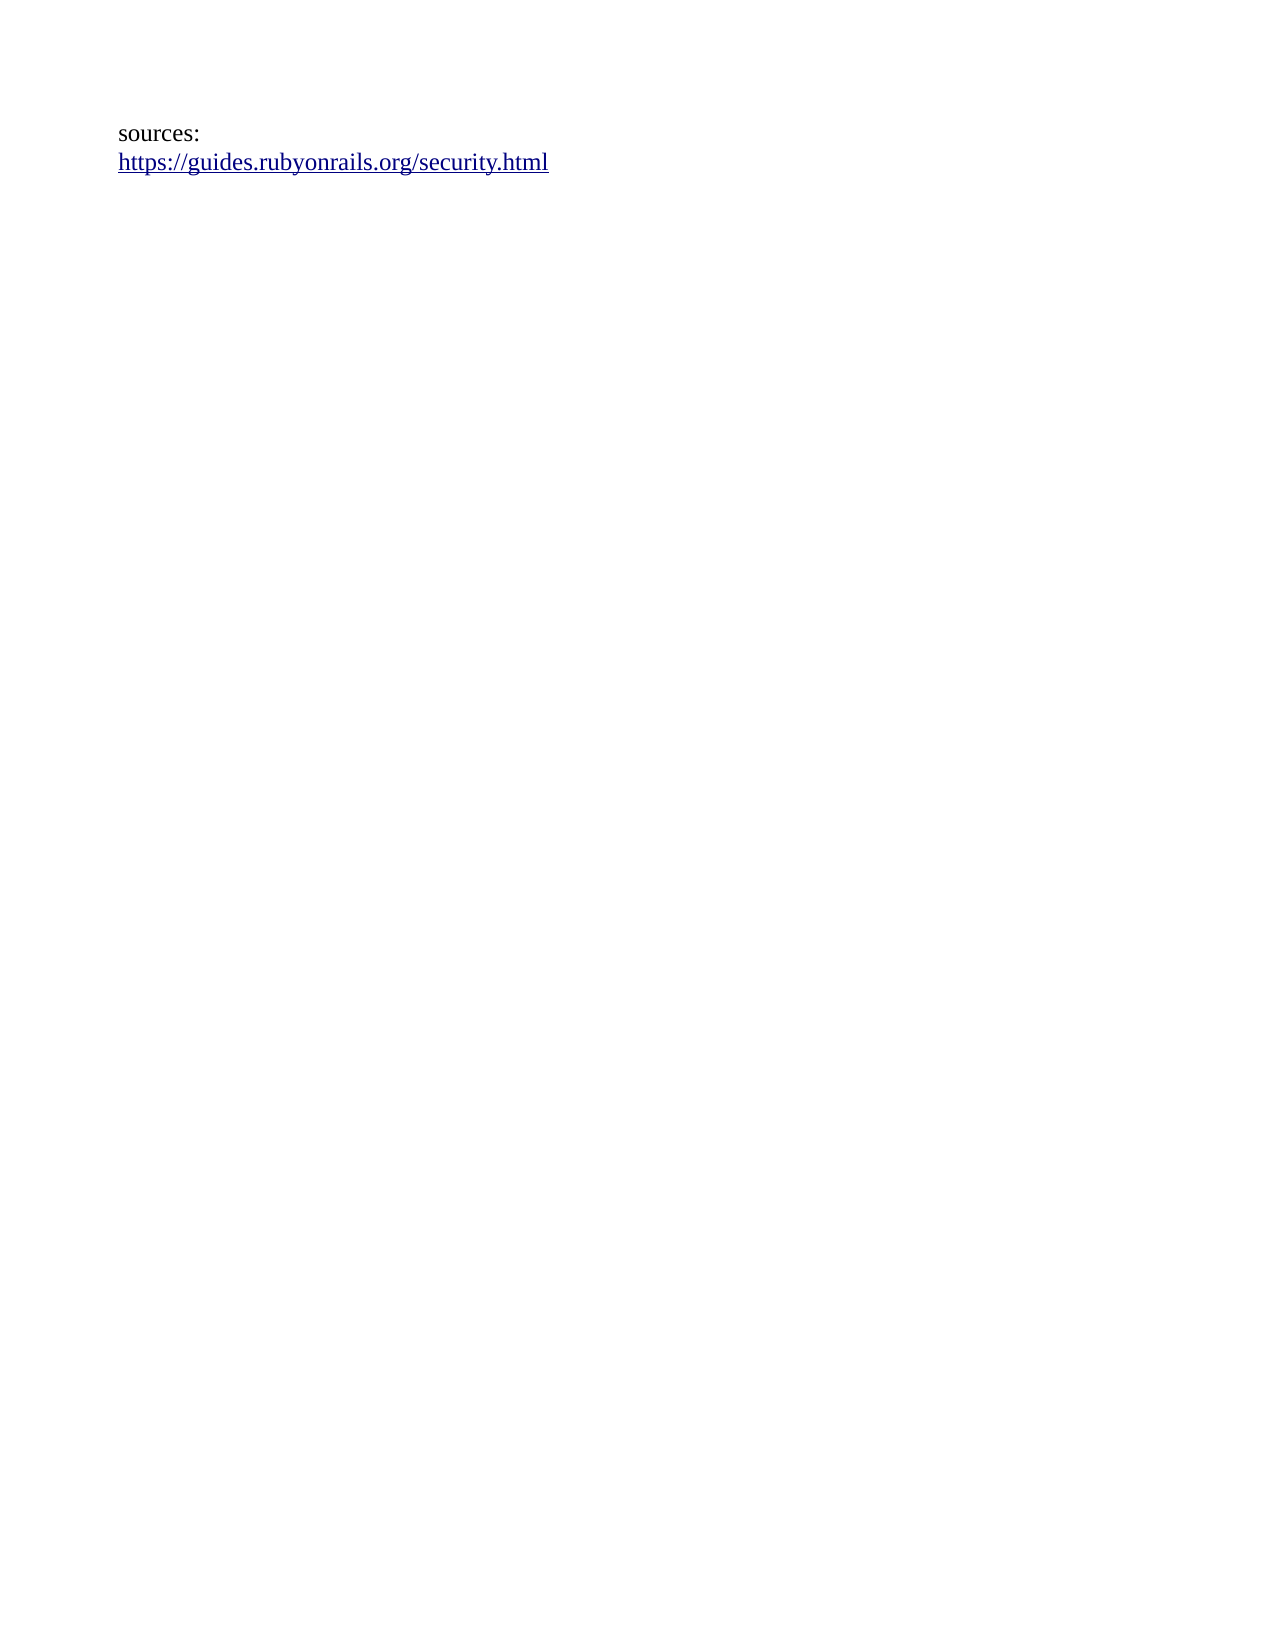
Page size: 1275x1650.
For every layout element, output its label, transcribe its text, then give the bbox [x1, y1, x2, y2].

text https://guides.rubyonrails.org/security.html [118, 147, 1157, 176]
text sources: [118, 118, 1157, 147]
